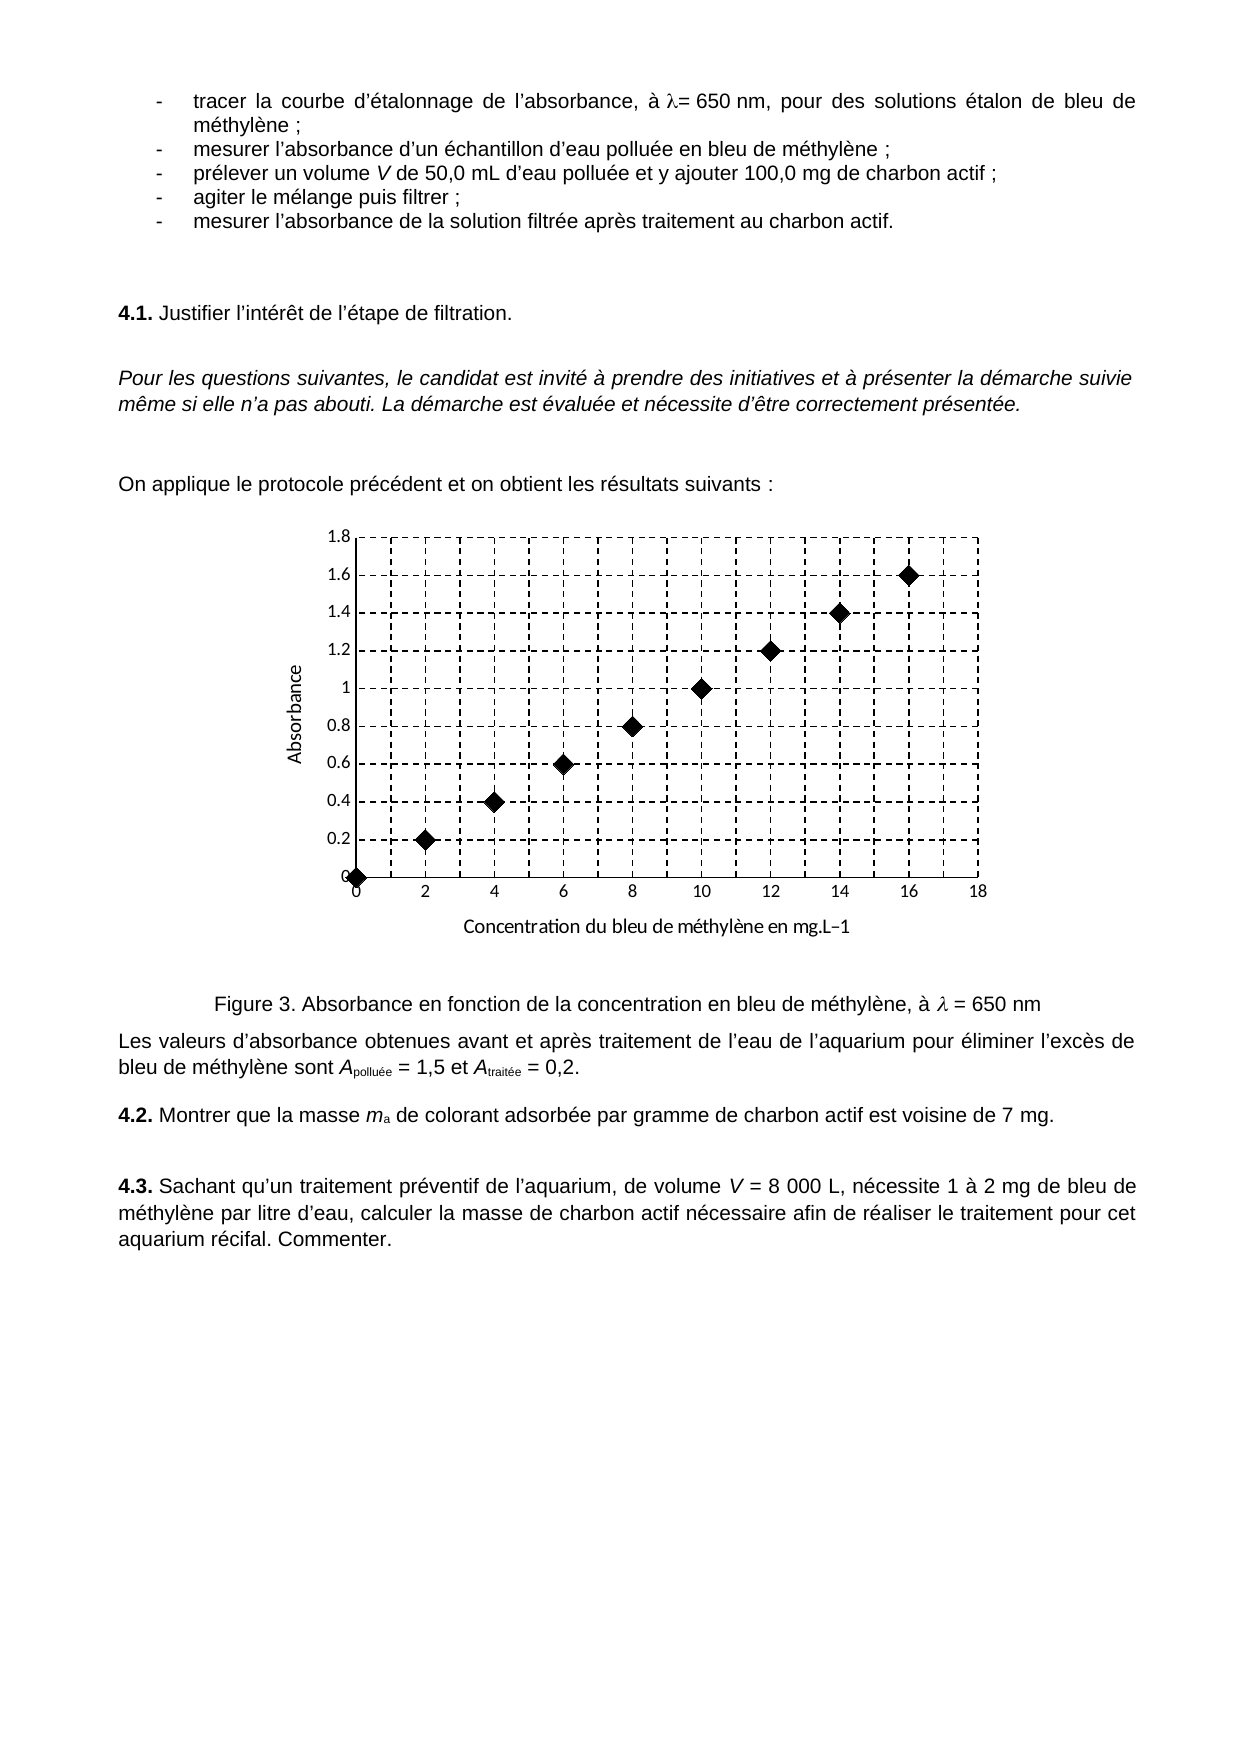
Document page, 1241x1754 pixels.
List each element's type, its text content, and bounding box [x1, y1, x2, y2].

list mesurer l’absorbance de la solution filtrée après traitement au charbon actif. [156, 208, 1137, 232]
text On applique le protocole précédent et on obtient les résultats suivants : [118, 472, 1137, 496]
list mesurer l’absorbance d’un échantillon d’eau polluée en bleu de méthylène ; [156, 137, 1137, 161]
subtitle Sachant qu’un traitement préventif de l’aquarium, de volume V = 8 000 L, nécessite 1 à 2 mg de bleu de méthylène par litre d’eau, calculer la masse de charbon actif nécessaire afin de réaliser le traitement pour cet aquarium récifal. Commenter. [118, 1174, 1137, 1251]
text Figure 3. Absorbance en fonction de la concentration en bleu de méthylène, à  = 650 nm [118, 992, 1137, 1016]
subtitle Justifier l’intérêt de l’étape de filtration. [118, 301, 1137, 324]
subtitle Montrer que la masse ma de colorant adsorbée par gramme de charbon actif est voisine de 7 mg. [118, 1102, 1137, 1126]
list tracer la courbe d’étalonnage de l’absorbance, à = 650 nm, pour des solutions étalon de bleu de méthylène ; [156, 89, 1137, 137]
list prélever un volume V de 50,0 mL d’eau polluée et y ajouter 100,0 mg de charbon actif ; [156, 161, 1137, 184]
list agiter le mélange puis filtrer ; [156, 184, 1137, 208]
subtitle Pour les questions suivantes, le candidat est invité à prendre des initiatives et à présenter la démarche suivie même si elle n’a pas abouti. La démarche est évaluée et nécessite d’être correctement présentée. [118, 366, 1137, 416]
text Les valeurs d’absorbance obtenues avant et après traitement de l’eau de l’aquarium pour éliminer l’excès de bleu de méthylène sont Apolluée = 1,5 et Atraitée = 0,2. [118, 1029, 1137, 1079]
